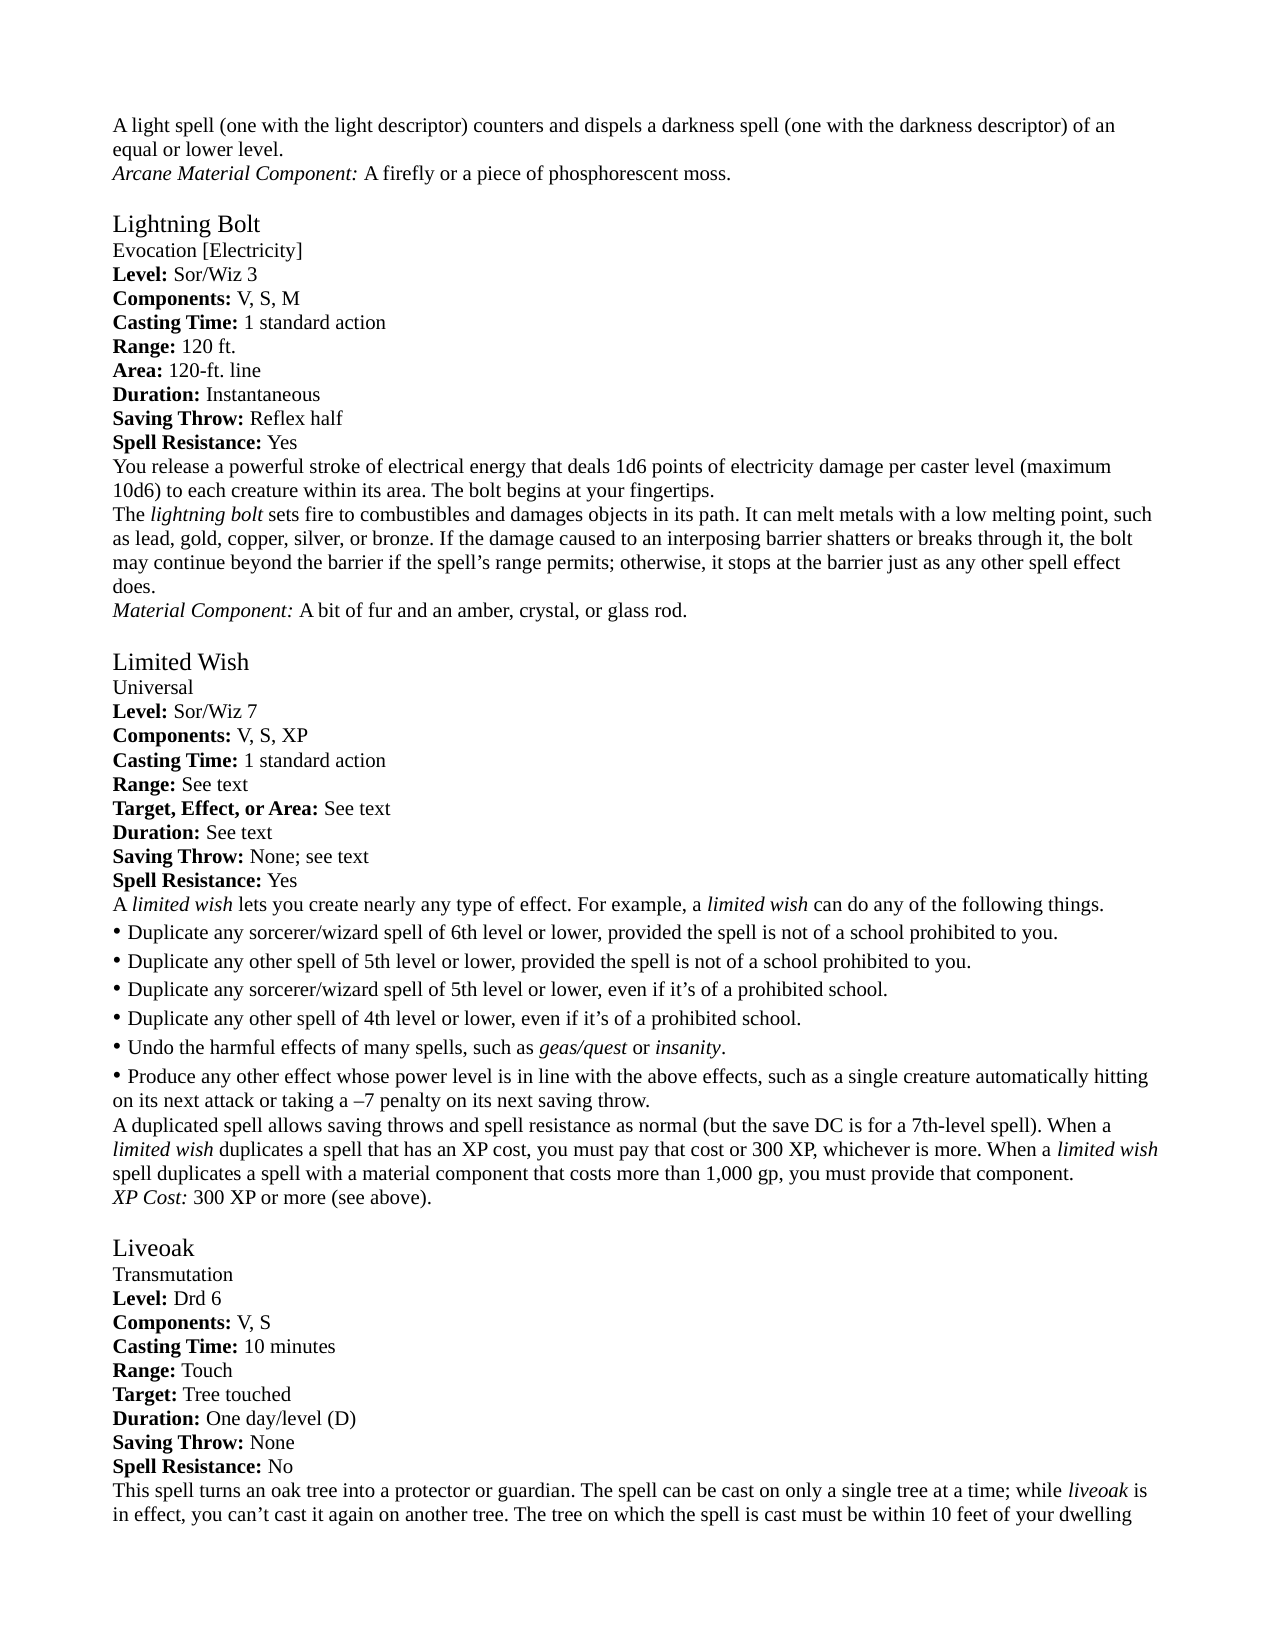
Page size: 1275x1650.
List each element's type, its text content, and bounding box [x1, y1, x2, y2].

text Level: Drd 6 [112, 1286, 1162, 1310]
text Duration: See text [112, 820, 1162, 844]
text A light spell (one with the light descriptor) counters and dispels a darkness spell (one with the darkness descriptor) of an equal or lower level. [112, 112, 1162, 161]
text Area: 120-ft. line [112, 358, 1162, 382]
text Target: Tree touched [112, 1382, 1162, 1406]
text • Undo the harmful effects of many spells, such as geas/quest or insanity. [112, 1031, 1162, 1060]
text Liveoak [112, 1233, 1162, 1262]
text Components: V, S [112, 1310, 1162, 1334]
text Limited Wish [112, 647, 1162, 675]
text Level: Sor/Wiz 3 [112, 262, 1162, 286]
text Evocation [Electricity] [112, 237, 1162, 262]
text Arcane Material Component: A firefly or a piece of phosphorescent moss. [112, 161, 1162, 185]
text • Duplicate any sorcerer/wizard spell of 6th level or lower, provided the spell is not of a school prohibited to you. [112, 916, 1162, 945]
text Universal [112, 675, 1162, 699]
text A limited wish lets you create nearly any type of effect. For example, a limited wish can do any of the following things. [112, 892, 1162, 916]
text Transmutation [112, 1262, 1162, 1286]
text Range: Touch [112, 1358, 1162, 1382]
text Duration: Instantaneous [112, 382, 1162, 406]
text • Duplicate any other spell of 4th level or lower, even if it’s of a prohibited school. [112, 1002, 1162, 1031]
text Spell Resistance: No [112, 1454, 1162, 1478]
text Casting Time: 10 minutes [112, 1334, 1162, 1358]
text XP Cost: 300 XP or more (see above). [112, 1185, 1162, 1209]
text You release a powerful stroke of electrical energy that deals 1d6 points of electricity damage per caster level (maximum 10d6) to each creature within its area. The bolt begins at your fingertips. [112, 454, 1162, 502]
text The lightning bolt sets fire to combustibles and damages objects in its path. It can melt metals with a low melting point, such as lead, gold, copper, silver, or bronze. If the damage caused to an interposing barrier shatters or breaks through it, the bolt may continue beyond the barrier if the spell’s range permits; otherwise, it stops at the barrier just as any other spell effect does. [112, 502, 1162, 598]
text • Duplicate any other spell of 5th level or lower, provided the spell is not of a school prohibited to you. [112, 945, 1162, 973]
text • Duplicate any sorcerer/wizard spell of 5th level or lower, even if it’s of a prohibited school. [112, 973, 1162, 1002]
text Range: See text [112, 772, 1162, 796]
text Material Component: A bit of fur and an amber, crystal, or glass rod. [112, 598, 1162, 622]
text • Produce any other effect whose power level is in line with the above effects, such as a single creature automatically hitting on its next attack or taking a –7 penalty on its next saving throw. [112, 1060, 1162, 1112]
text Saving Throw: None [112, 1430, 1162, 1454]
text Saving Throw: None; see text [112, 844, 1162, 868]
text This spell turns an oak tree into a protector or guardian. The spell can be cast on only a single tree at a time; while liveoak is in effect, you can’t cast it again on another tree. The tree on which the spell is cast must be within 10 feet of your dwelling [112, 1478, 1162, 1526]
text Components: V, S, M [112, 286, 1162, 310]
text Saving Throw: Reflex half [112, 406, 1162, 430]
text A duplicated spell allows saving throws and spell resistance as normal (but the save DC is for a 7th-level spell). When a limited wish duplicates a spell that has an XP cost, you must pay that cost or 300 XP, whichever is more. When a limited wish spell duplicates a spell with a material component that costs more than 1,000 gp, you must provide that component. [112, 1112, 1162, 1185]
text Components: V, S, XP [112, 723, 1162, 747]
text Spell Resistance: Yes [112, 868, 1162, 892]
text Target, Effect, or Area: See text [112, 796, 1162, 820]
text Spell Resistance: Yes [112, 430, 1162, 454]
text Range: 120 ft. [112, 334, 1162, 358]
text Level: Sor/Wiz 7 [112, 699, 1162, 723]
text Duration: One day/level (D) [112, 1406, 1162, 1430]
text Lightning Bolt [112, 209, 1162, 237]
text Casting Time: 1 standard action [112, 310, 1162, 334]
text Casting Time: 1 standard action [112, 747, 1162, 772]
